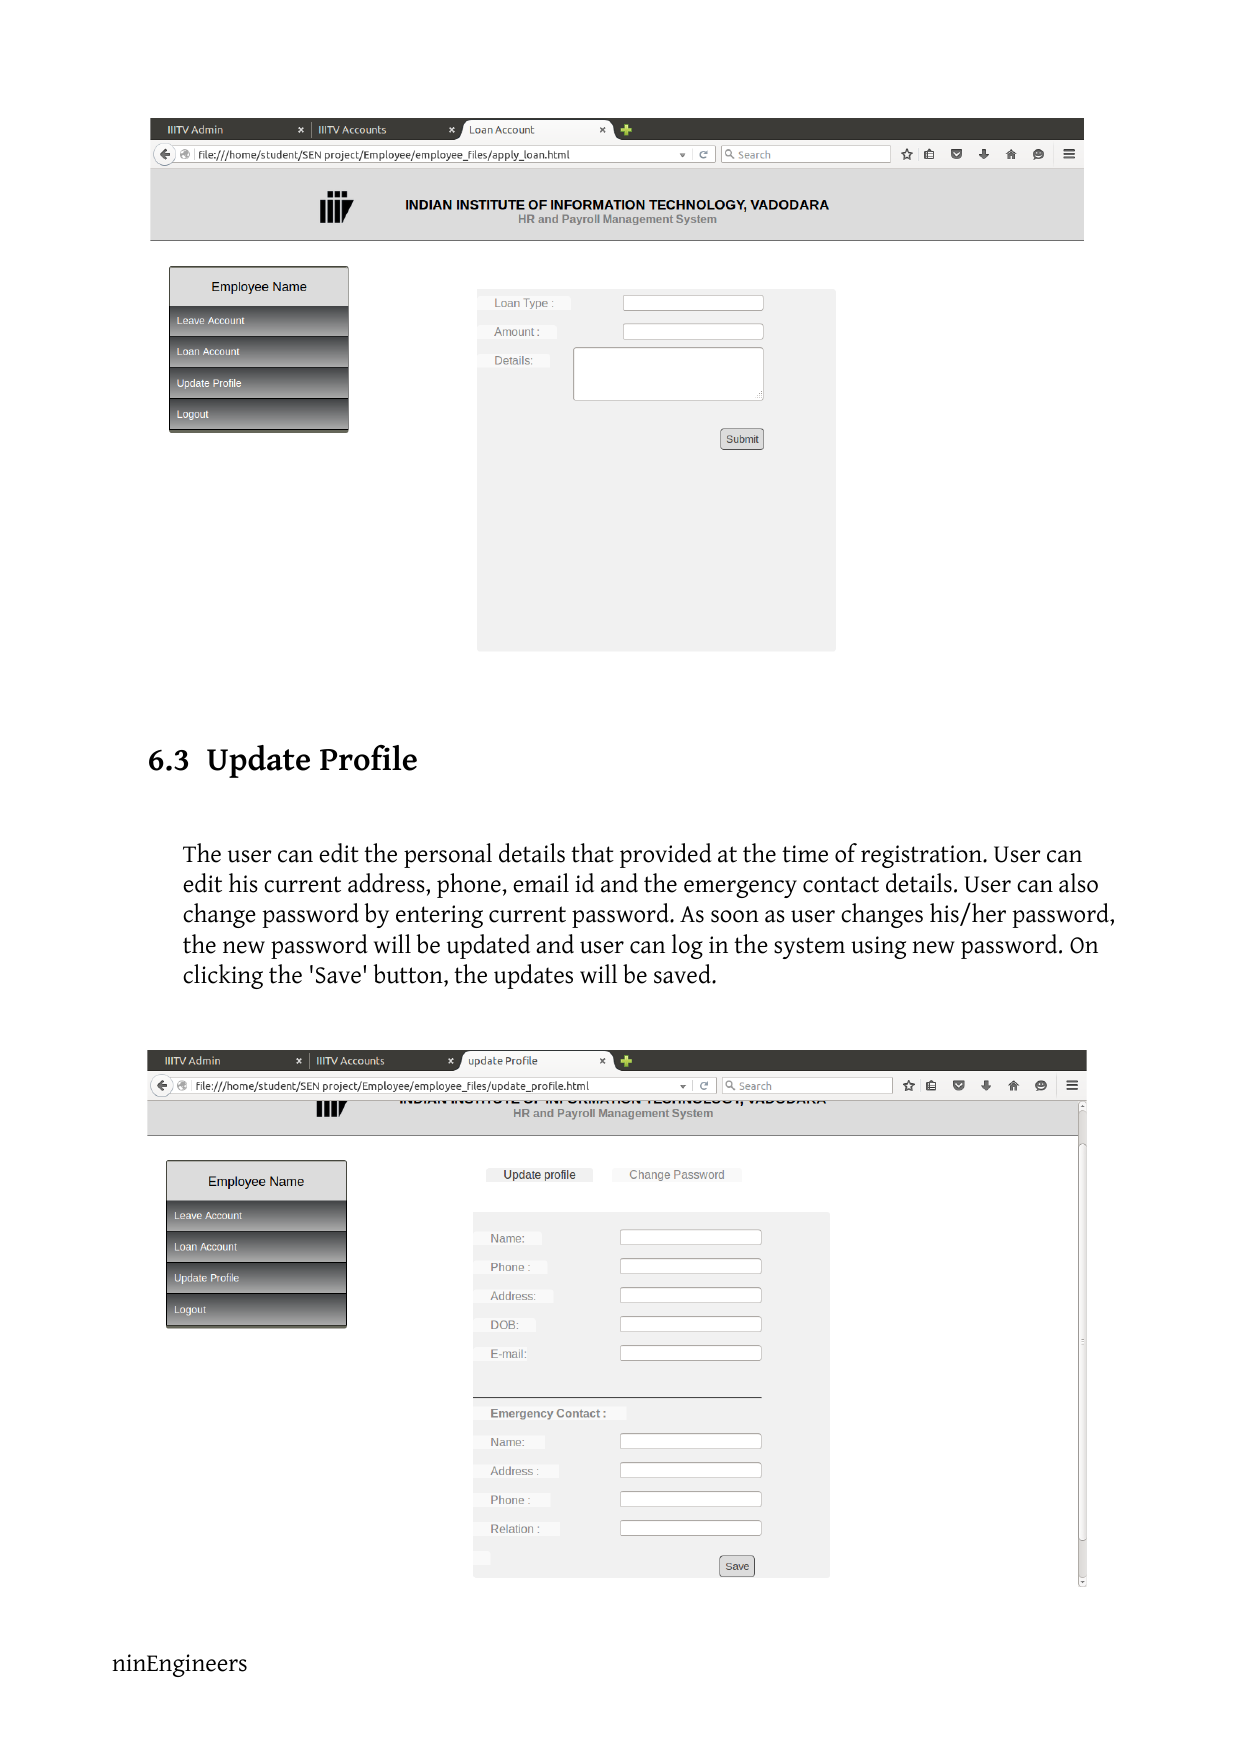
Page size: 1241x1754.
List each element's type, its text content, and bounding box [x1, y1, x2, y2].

list The user can edit the personal details that provided at the time of registration. User can edit his current address, phone, email id and the emergency contact details. User can also change password by entering current password. As soon as user changes his/her password, the new password will be updated and user can log in the system using new password. On clicking the 'Save' button, the updates will be saved. [183, 840, 1122, 990]
picture [150, 118, 1084, 652]
list 6.3 Update Profile [147, 742, 1122, 780]
picture [147, 1050, 1087, 1587]
